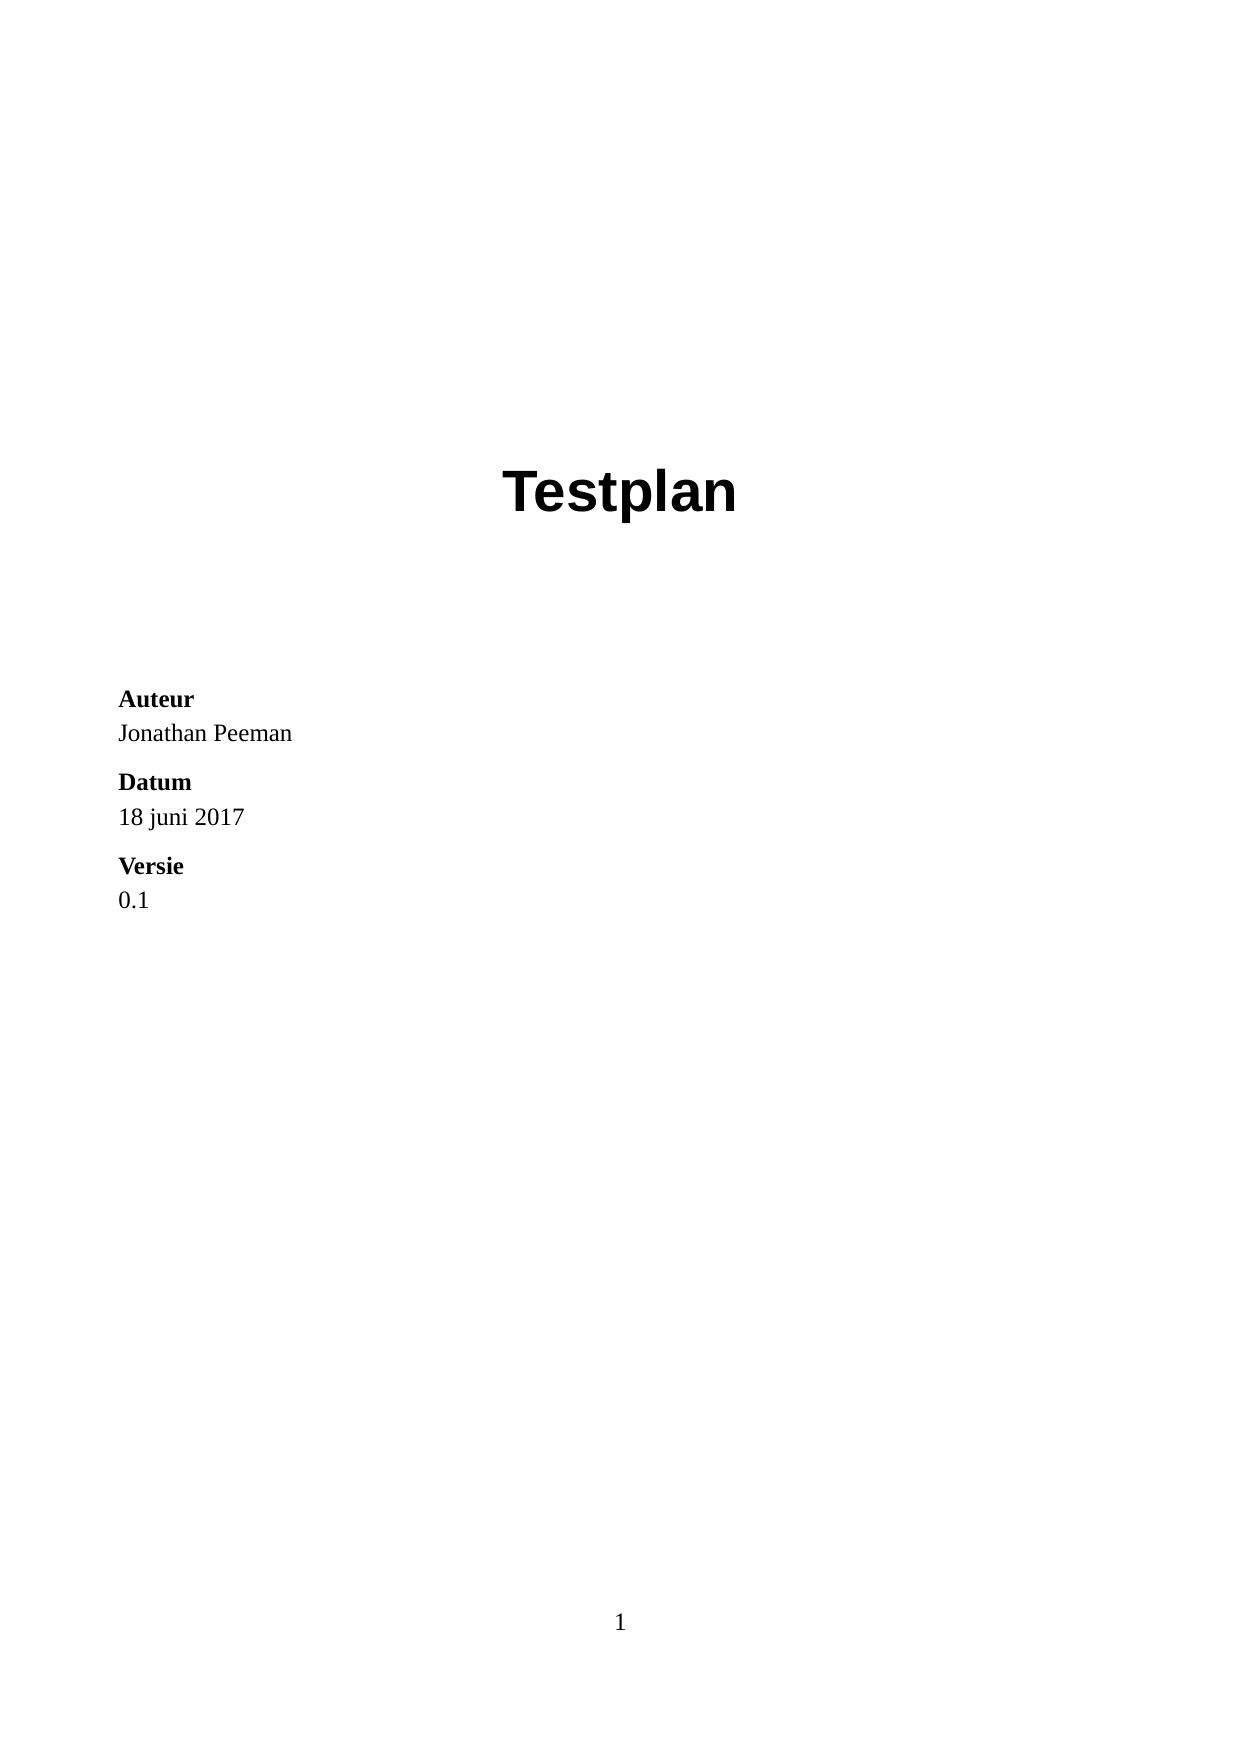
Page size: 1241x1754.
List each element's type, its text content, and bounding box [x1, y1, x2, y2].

title Testplan [118, 457, 1122, 524]
text Auteur Jonathan Peeman [118, 684, 1122, 747]
text Versie 0.1 [118, 851, 1122, 914]
text Datum 18 juni 2017 [118, 767, 1122, 830]
